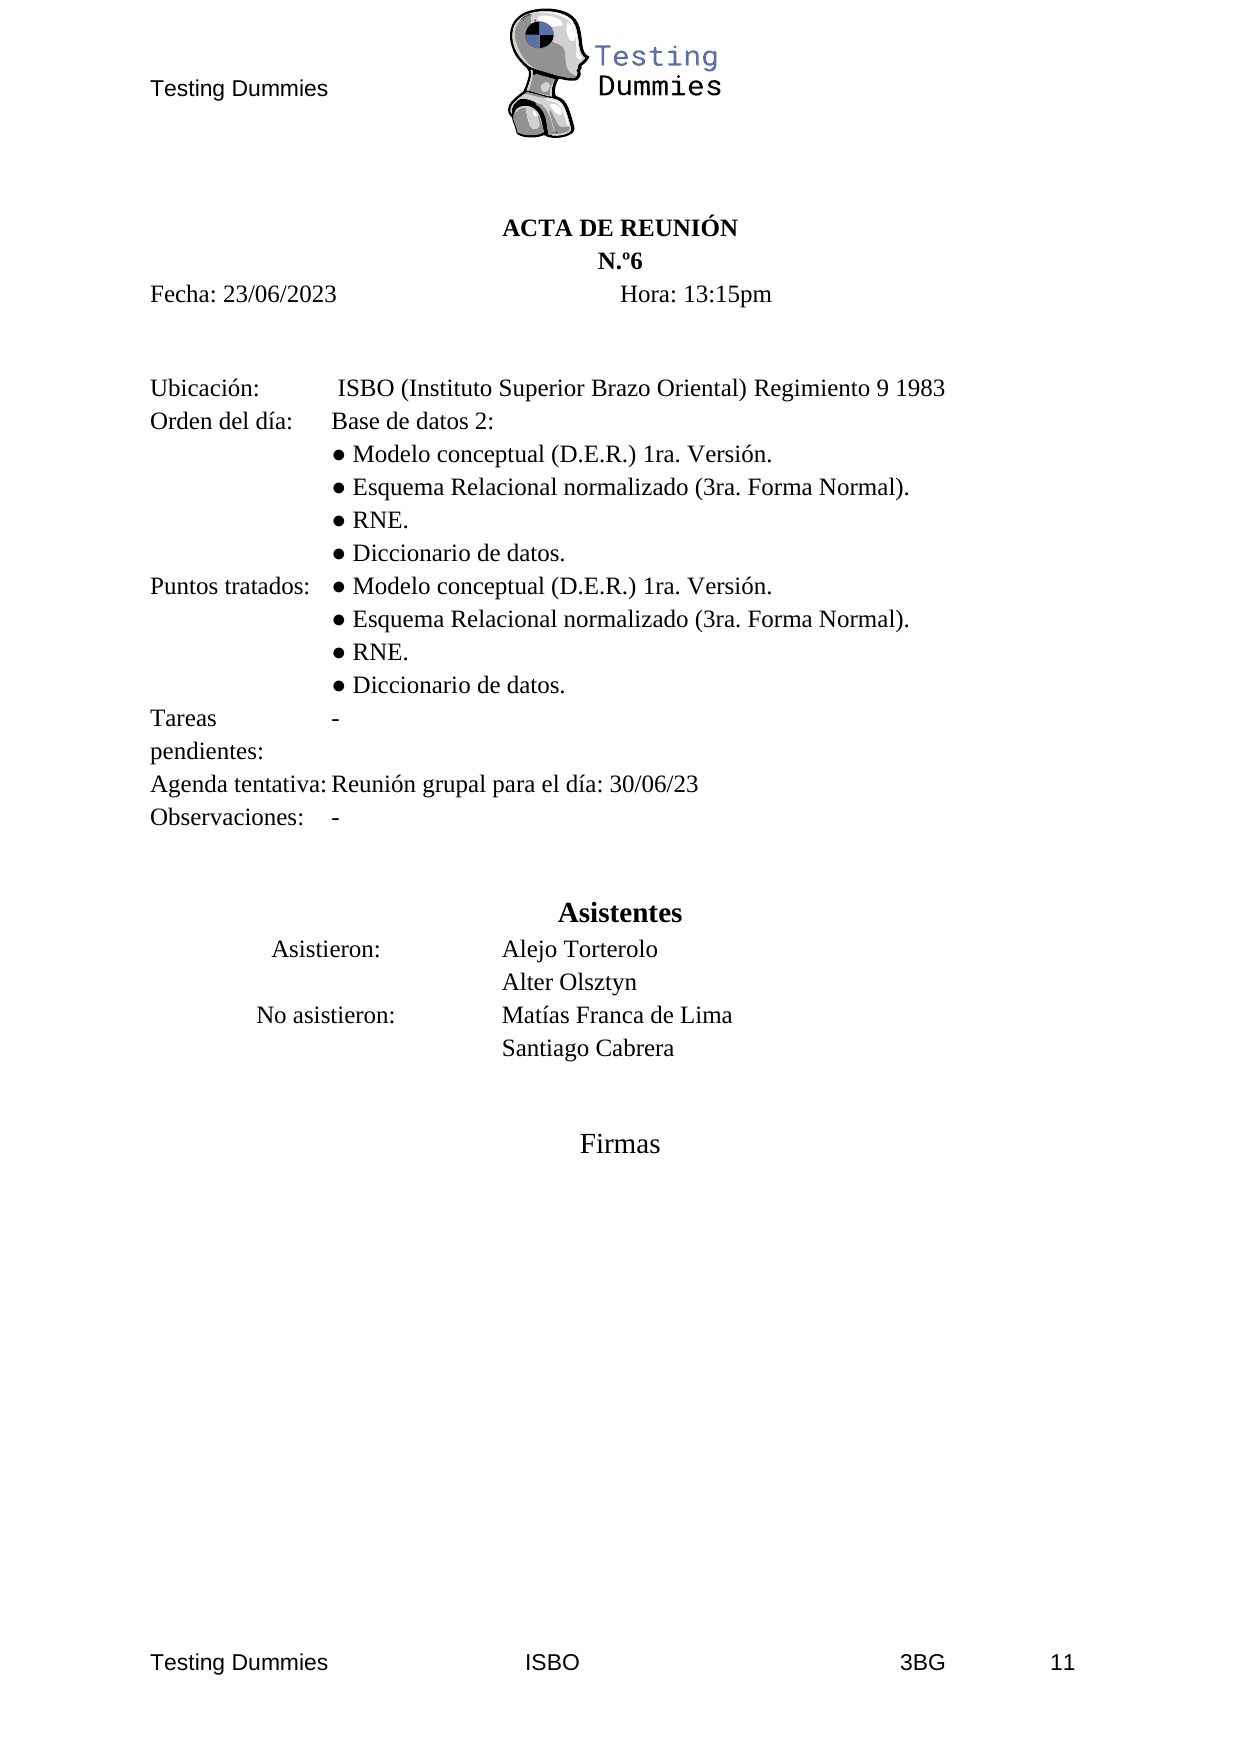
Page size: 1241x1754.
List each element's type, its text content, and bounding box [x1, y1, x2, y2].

table_cell N.º6 [150, 246, 1090, 279]
table_cell [813, 934, 1090, 967]
table_cell [150, 1165, 385, 1435]
table_cell [813, 1033, 1090, 1066]
table_cell [620, 1165, 855, 1435]
table_cell No asistieron: [150, 1000, 502, 1066]
table_cell Asistieron: [150, 934, 502, 1000]
table_cell Alejo Torterolo [502, 934, 813, 967]
table_header ISBO (Instituto Superior Brazo Oriental) Regimiento 9 1983 [331, 373, 1090, 406]
table_cell Orden del día: [150, 406, 331, 571]
table_cell Matías Franca de Lima [502, 1000, 813, 1033]
table_cell Agenda tentativa: [150, 769, 331, 802]
table_cell [855, 1165, 1090, 1435]
table_cell Puntos tratados: [150, 571, 331, 703]
table_cell Reunión grupal para el día: 30/06/23 [331, 769, 1090, 802]
table_cell Hora: 13:15pm [620, 279, 1090, 312]
table_header Ubicación: [150, 373, 331, 406]
table_header ACTA DE REUNIÓN [150, 180, 1090, 246]
table_cell - [331, 703, 1090, 769]
table_cell Tareas pendientes: [150, 703, 331, 769]
table_cell Fecha: 23/06/2023 [150, 279, 620, 312]
table_cell [385, 1165, 620, 1435]
table_cell - [331, 802, 1090, 835]
table_cell ● Modelo conceptual (D.E.R.) 1ra. Versión. ● Esquema Relacional normalizado (3ra. Forma Normal). ● RNE. ● Diccionario de datos. [331, 571, 1090, 703]
table_cell Alter Olsztyn [502, 967, 813, 1000]
table_cell Base de datos 2: ● Modelo conceptual (D.E.R.) 1ra. Versión. ● Esquema Relacional normalizado (3ra. Forma Normal). ● RNE. ● Diccionario de datos. [331, 406, 1090, 571]
table_cell Santiago Cabrera [502, 1033, 813, 1066]
table_cell [813, 967, 1090, 1000]
table_cell Observaciones: [150, 802, 331, 835]
table_cell [813, 1000, 1090, 1033]
table_header Asistentes [150, 895, 1090, 934]
table_header Firmas [150, 1126, 1090, 1165]
